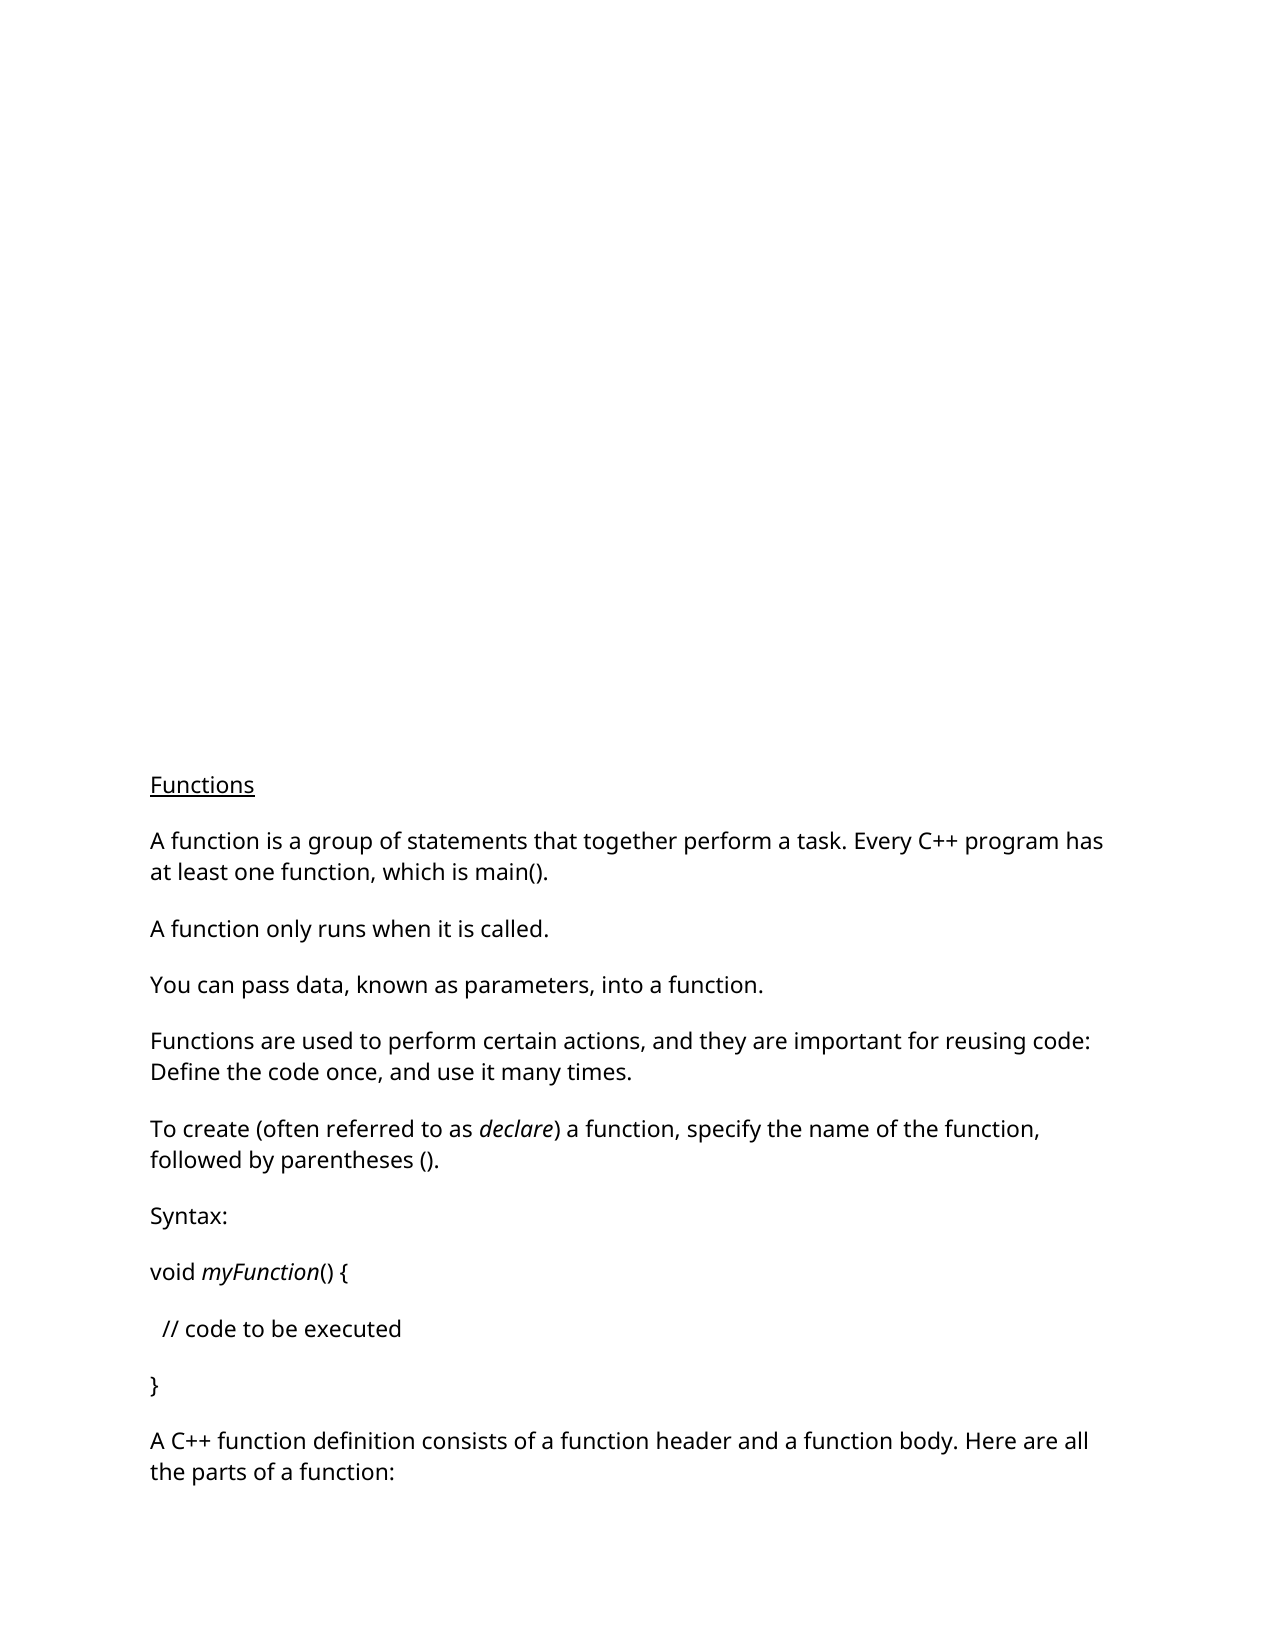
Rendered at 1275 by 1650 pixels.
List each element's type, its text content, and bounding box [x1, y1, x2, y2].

text Functions [150, 769, 1125, 800]
text A function is a group of statements that together perform a task. Every C++ program has at least one function, which is main(). [150, 825, 1125, 887]
text You can pass data, known as parameters, into a function. [150, 969, 1125, 1000]
text // code to be executed [150, 1312, 1125, 1344]
text A function only runs when it is called. [150, 912, 1125, 944]
text To create (often referred to as declare) a function, specify the name of the function, followed by parentheses (). [150, 1112, 1125, 1175]
text } [150, 1369, 1125, 1400]
text Syntax: [150, 1200, 1125, 1231]
text void myFunction() { [150, 1256, 1125, 1287]
text Functions are used to perform certain actions, and they are important for reusing code: Define the code once, and use it many times. [150, 1025, 1125, 1087]
text A C++ function definition consists of a function header and a function body. Here are all the parts of a function: [150, 1425, 1125, 1487]
